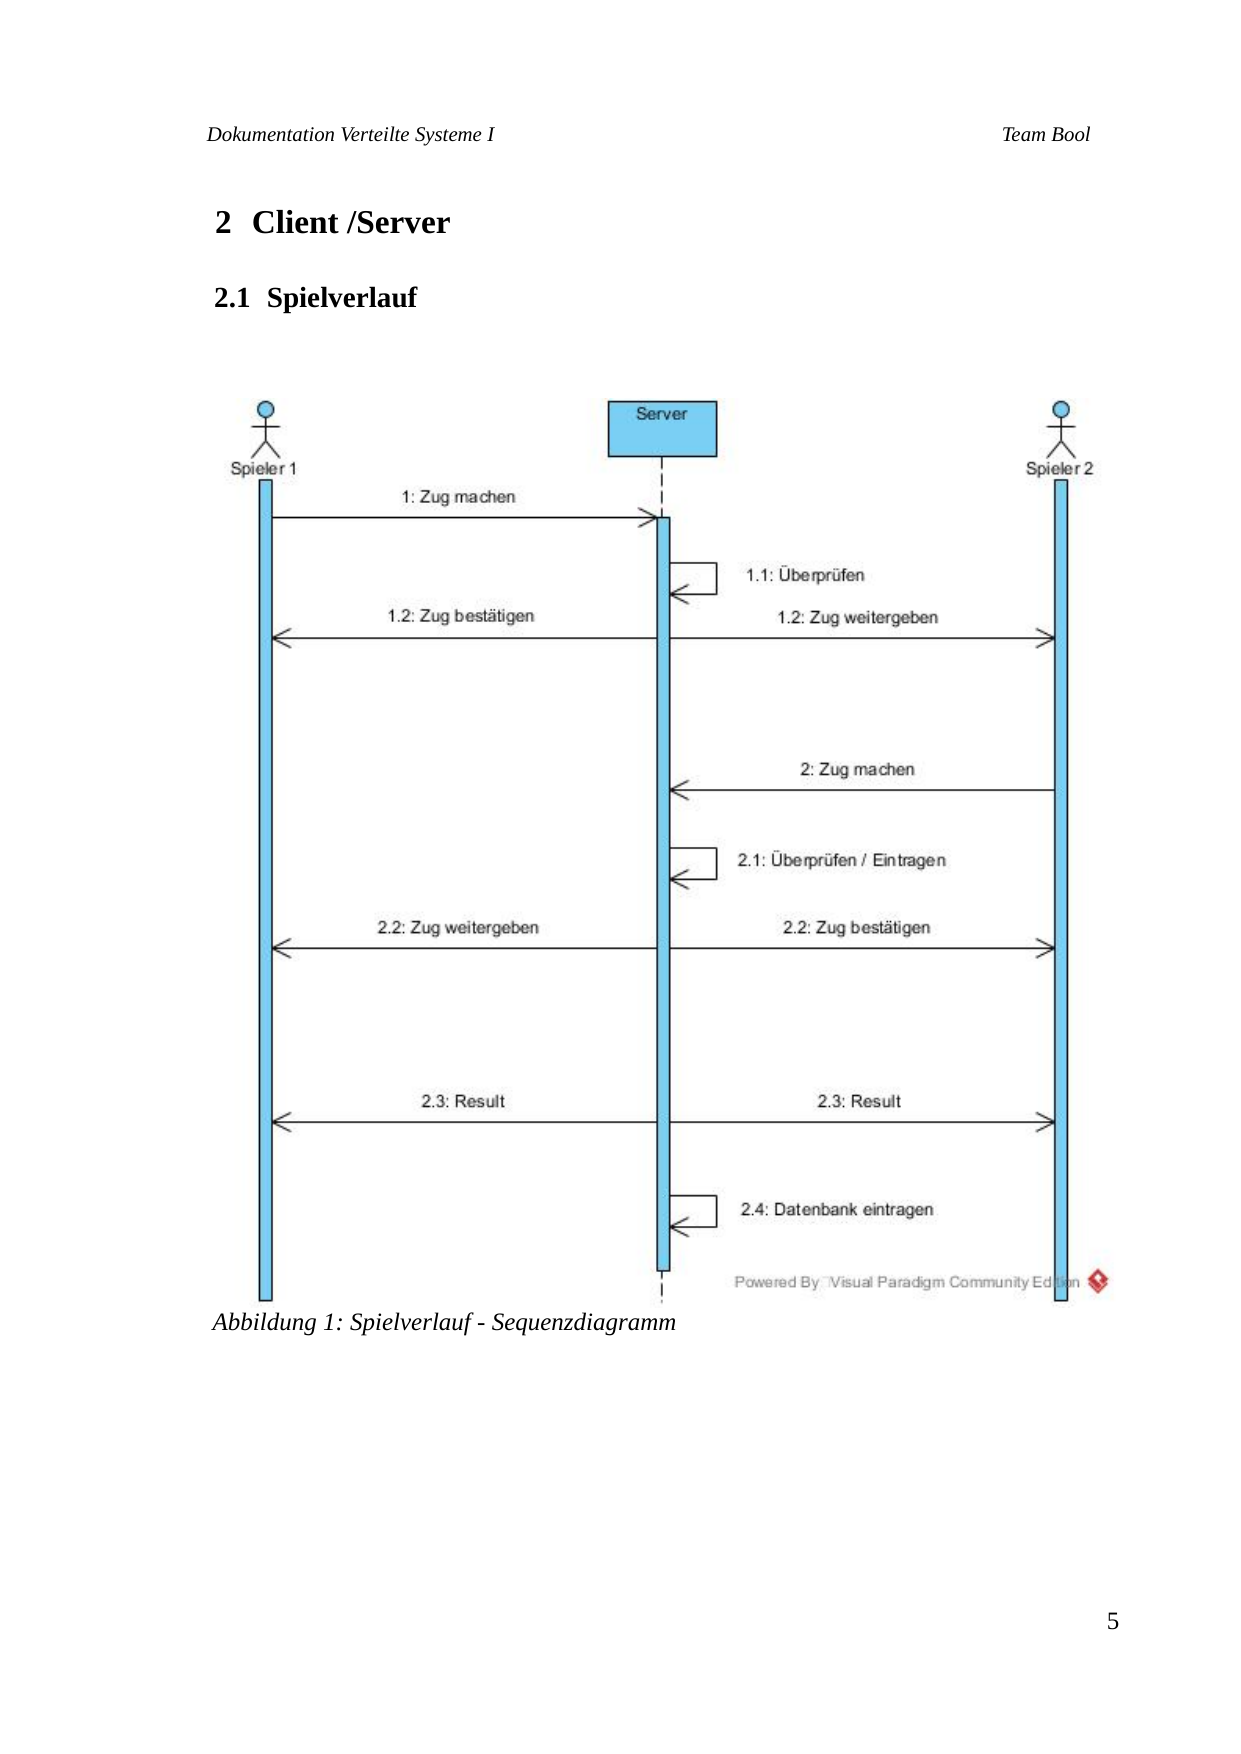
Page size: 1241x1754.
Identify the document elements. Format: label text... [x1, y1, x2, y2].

subtitle Spielverlauf [207, 280, 1122, 314]
text Abbildung 1: Spielverlauf - Sequenzdiagramm [212, 1308, 1116, 1336]
subtitle Client /Server [207, 202, 1122, 240]
picture [212, 398, 1117, 1308]
